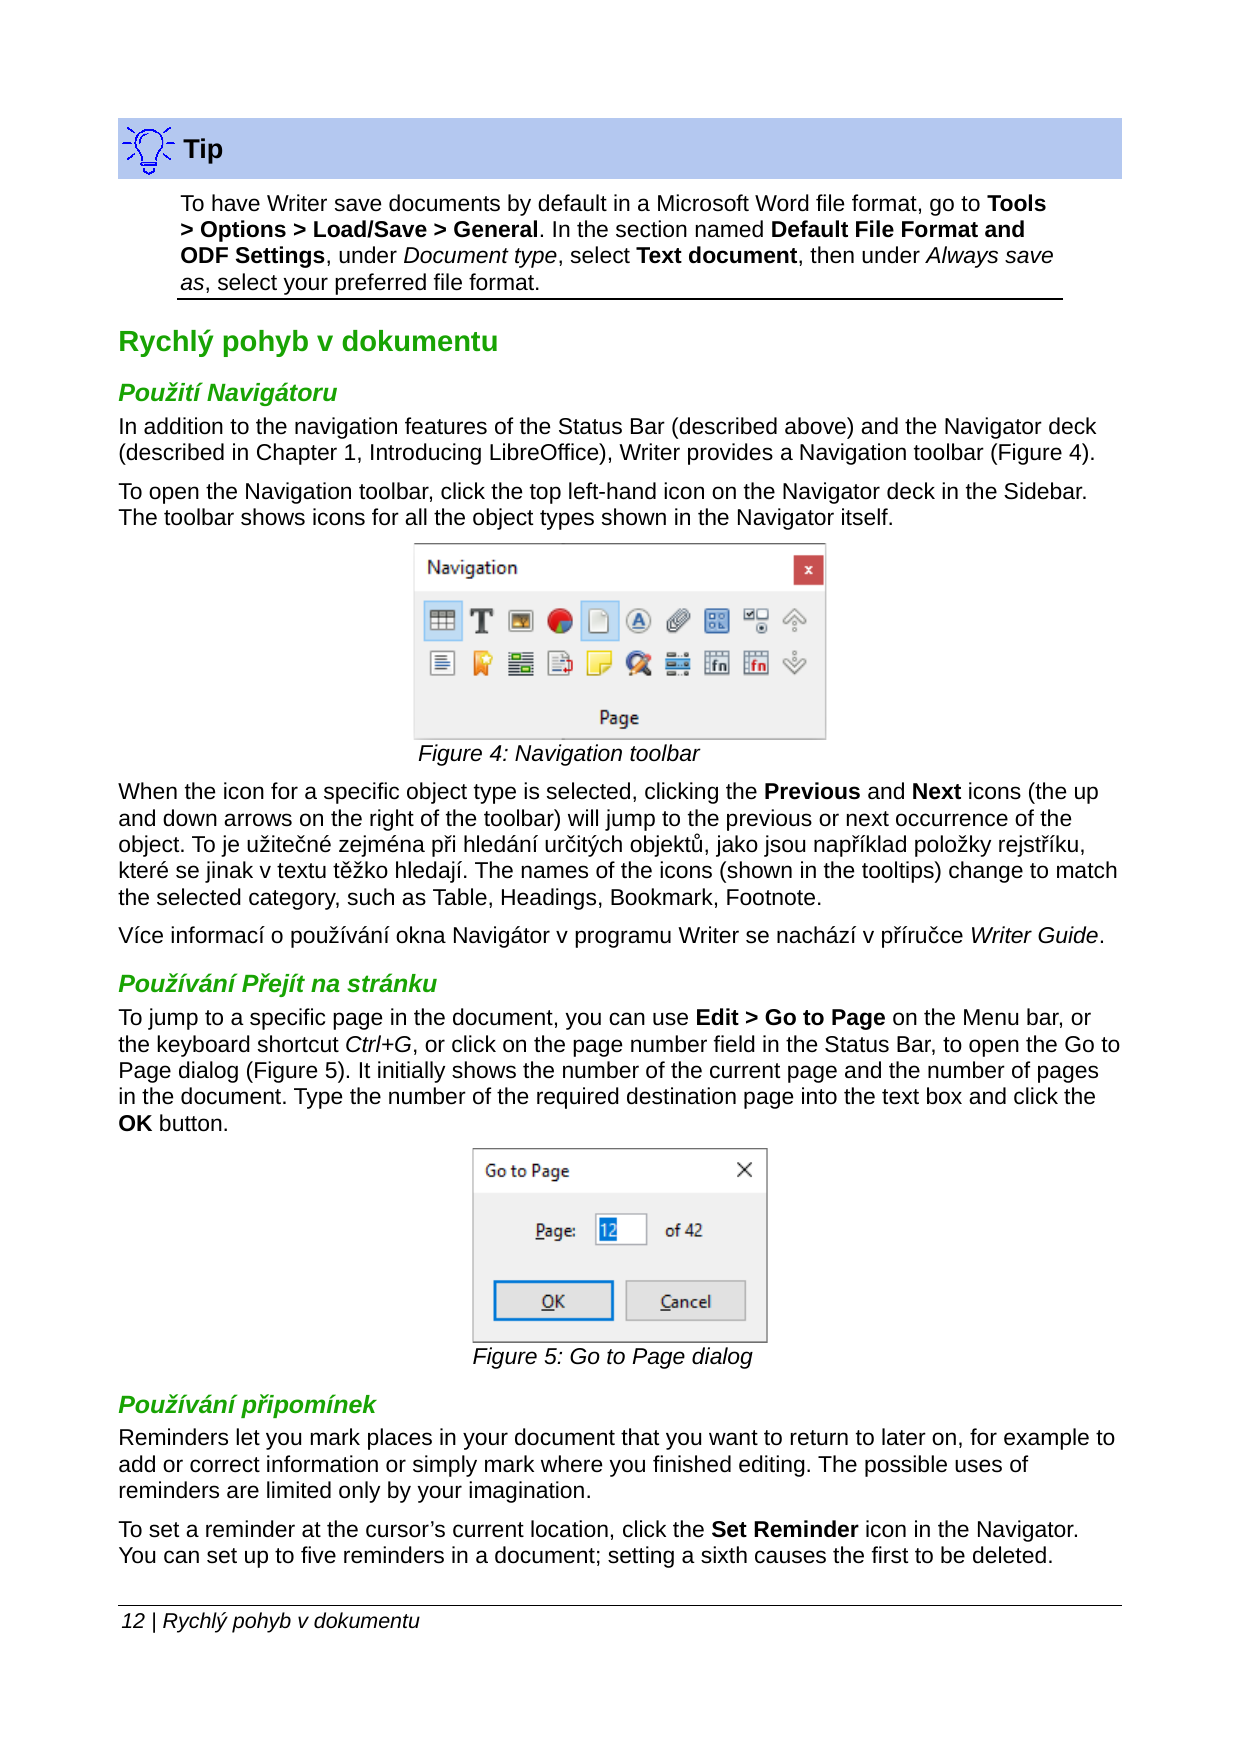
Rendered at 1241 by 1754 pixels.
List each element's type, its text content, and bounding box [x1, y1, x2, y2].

text To set a reminder at the cursor’s current location, click the Set Reminder icon in the Navigator. You can set up to five reminders in a document; setting a sixth causes the first to be deleted. [118, 1516, 1122, 1569]
subtitle Rychlý pohyb v dokumentu [118, 324, 1122, 357]
picture [119, 119, 179, 179]
text When the icon for a specific object type is selected, clicking the Previous and Next icons (the up and down arrows on the right of the toolbar) will jump to the previous or next occurrence of the object. To je užitečné zejména při hledání určitých objektů, jako jsou například položky rejstříku, které se jinak v textu těžko hledají. The names of the icons (shown in the tooltips) change to match the selected category, such as Table, Headings, Bookmark, Footnote. [118, 778, 1122, 910]
subtitle Používání Přejít na stránku [118, 969, 1122, 998]
text To have Writer save documents by default in a Microsoft Word file format, go to Tools > Options > Load/Save > General. In the section named Default File Format and ODF Settings, under Document type, select Text document, then under Always save as, select your preferred file format. [177, 187, 1063, 298]
picture [472, 1148, 768, 1343]
text To open the Navigation toolbar, click the top left-hand icon on the Navigator deck in the Sidebar. The toolbar shows icons for all the object types shown in the Navigator itself. [118, 478, 1122, 531]
text Více informací o používání okna Navigátor v programu Writer se nachází v příručce Writer Guide. [118, 922, 1122, 949]
text To jump to a specific page in the document, you can use Edit > Go to Page on the Menu bar, or the keyboard shortcut Ctrl+G, or click on the page number field in the Status Bar, to open the Go to Page dialog (Figure 5). It initially shows the number of the current page and the number of pages in the document. Type the number of the required destination page into the text box and click the OK button. [118, 1004, 1122, 1136]
text Figure 5: Go to Page dialog [472, 1343, 768, 1369]
text In addition to the navigation features of the Status Bar (described above) and the Navigator deck (described in Chapter 1, Introducing LibreOffice), Writer provides a Navigation toolbar (Figure 4). [118, 413, 1122, 466]
text Figure 4: Navigation toolbar [418, 740, 822, 766]
subtitle Používání připomínek [118, 1390, 1122, 1418]
text Reminders let you mark places in your document that you want to return to later on, for example to add or correct information or simply mark where you finished editing. The possible uses of reminders are limited only by your imagination. [118, 1424, 1122, 1503]
subtitle Použití Navigátoru [118, 378, 1122, 407]
subtitle Tip [118, 118, 1122, 179]
picture [413, 543, 827, 740]
